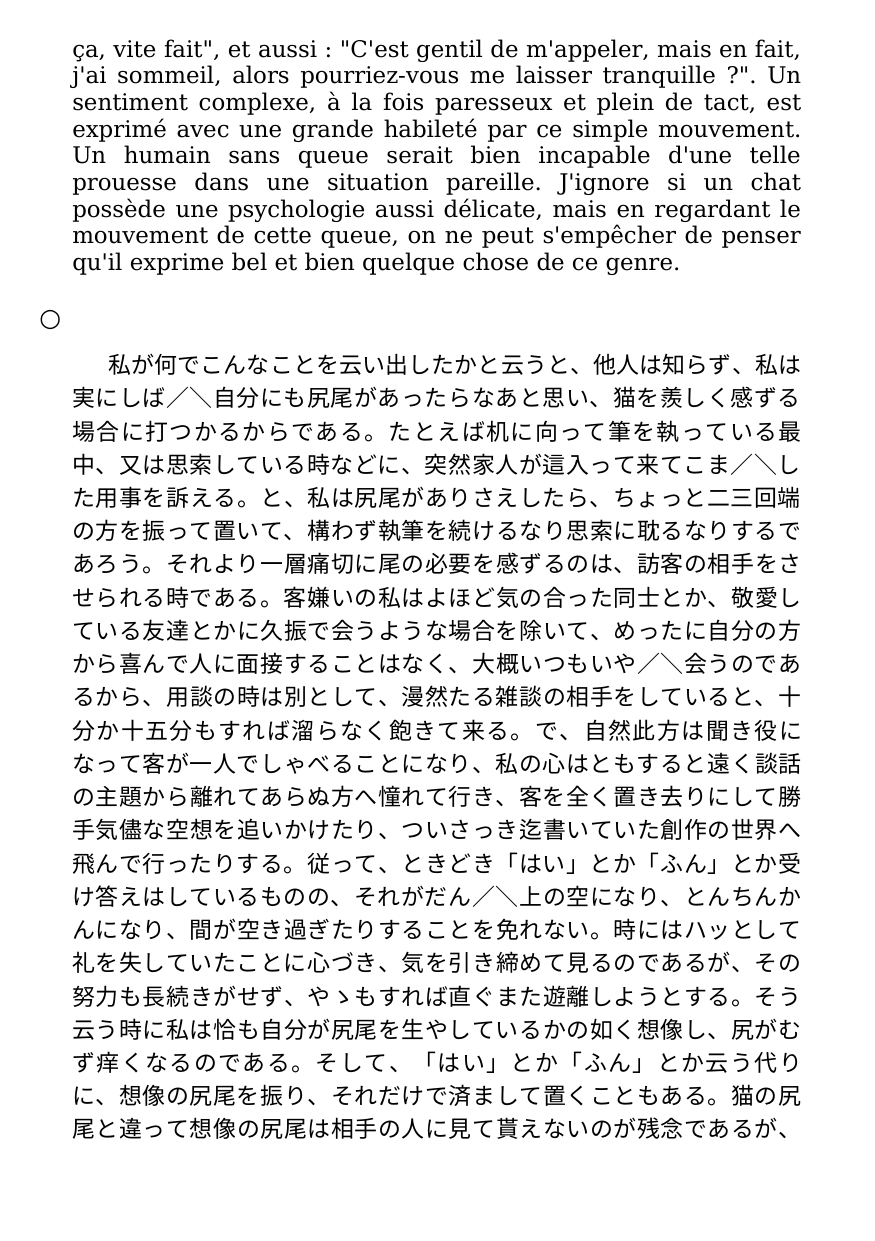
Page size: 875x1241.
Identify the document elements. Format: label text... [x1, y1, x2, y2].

subtitle ○ [36, 300, 838, 335]
text ça, vite fait", et aussi : "C'est gentil de m'appeler, mais en fait, j'ai sommeil, alors pourriez-vous me laisser tranquille ?". Un sentiment complexe, à la fois paresseux et plein de tact, est exprimé avec une grande habileté par ce simple mouvement. Un humain sans queue serait bien incapable d'une telle prouesse dans une situation pareille. J'ignore si un chat possède une psychologie aussi délicate, mais en regardant le mouvement de cette queue, on ne peut s'empêcher de penser qu'il exprime bel et bien quelque chose de ce genre. [72, 36, 802, 276]
text 私が何でこんなことを云い出したかと云うと、他人は知らず、私は実にしば／＼自分にも尻尾があったらなあと思い、猫を羨しく感ずる場合に打つかるからである。たとえば机に向って筆を執っている最中、又は思索している時などに、突然家人が這入って来てこま／＼した用事を訴える。と、私は尻尾がありさえしたら、ちょっと二三回端の方を振って置いて、構わず執筆を続けるなり思索に耽るなりするであろう。それより一層痛切に尾の必要を感ずるのは、訪客の相手をさせられる時である。客嫌いの私はよほど気の合った同士とか、敬愛している友達とかに久振で会うような場合を除いて、めったに自分の方から喜んで人に面接することはなく、大概いつもいや／＼会うのであるから、用談の時は別として、漫然たる雑談の相手をしていると、十分か十五分もすれば溜らなく飽きて来る。で、自然此方は聞き役になって客が一人でしゃべることになり、私の心はともすると遠く談話の主題から離れてあらぬ方へ憧れて行き、客を全く置き去りにして勝手気儘な空想を追いかけたり、ついさっき迄書いていた創作の世界へ飛んで行ったりする。従って、ときどき「はい」とか「ふん」とか受け答えはしているものの、それがだん／＼上の空になり、とんちんかんになり、間が空き過ぎたりすることを免れない。時にはハッとして礼を失していたことに心づき、気を引き締めて見るのであるが、その努力も長続きがせず、やゝもすれば直ぐまた遊離しようとする。そう云う時に私は恰も自分が尻尾を生やしているかの如く想像し、尻がむず痒くなるのである。そして、「はい」とか「ふん」とか云う代りに、想像の尻尾を振り、それだけで済まして置くこともある。猫の尻尾と違って想像の尻尾は相手の人に見て貰えないのが残念であるが、 [72, 347, 802, 1144]
